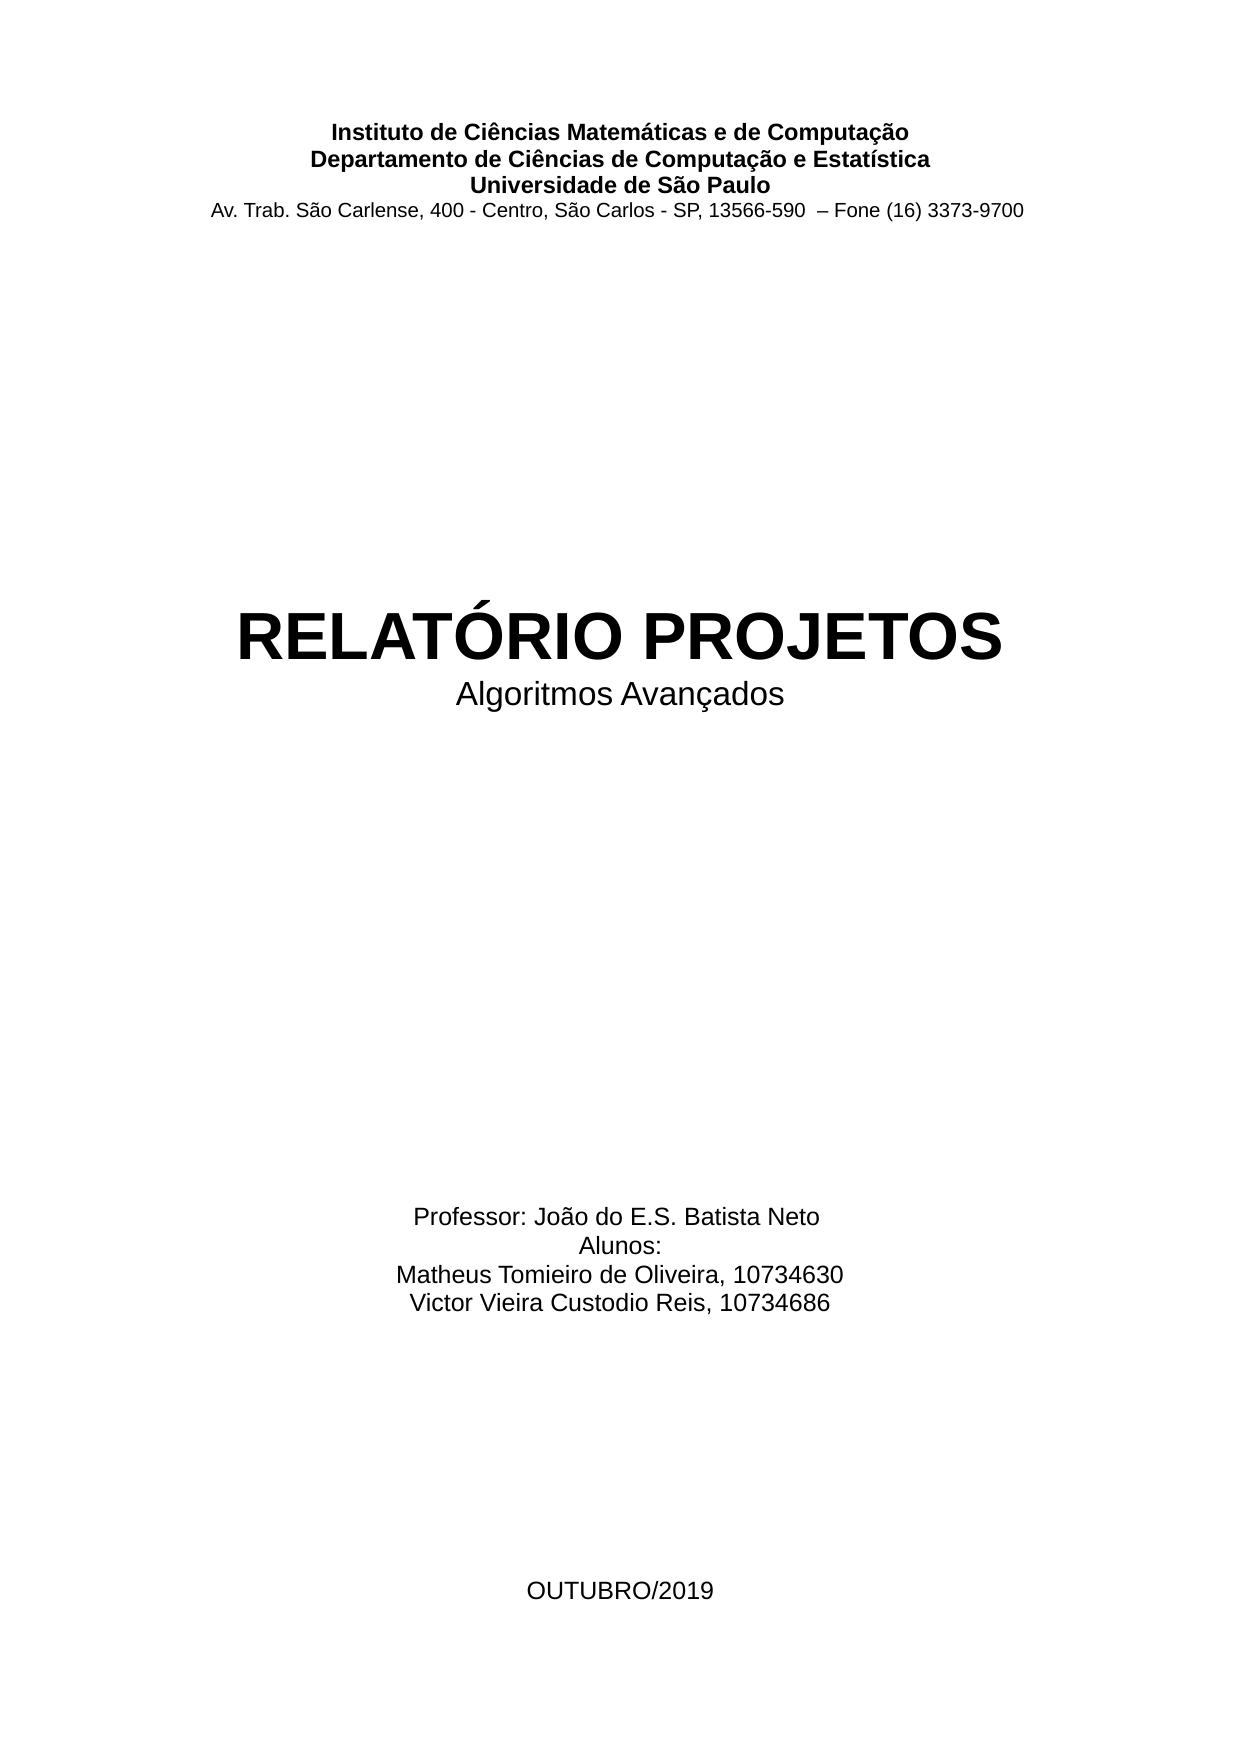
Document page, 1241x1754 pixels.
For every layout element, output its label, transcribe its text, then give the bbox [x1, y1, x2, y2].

text OUTUBRO/2019 [118, 1576, 1122, 1605]
text Victor Vieira Custodio Reis, 10734686 [118, 1288, 1122, 1317]
text Professor: João do E.S. Batista Neto [118, 1202, 1122, 1231]
text Alunos: [118, 1231, 1122, 1260]
text RELATÓRIO PROJETOS [118, 597, 1122, 674]
text Matheus Tomieiro de Oliveira, 10734630 [118, 1260, 1122, 1288]
text Algoritmos Avançados [118, 674, 1122, 712]
